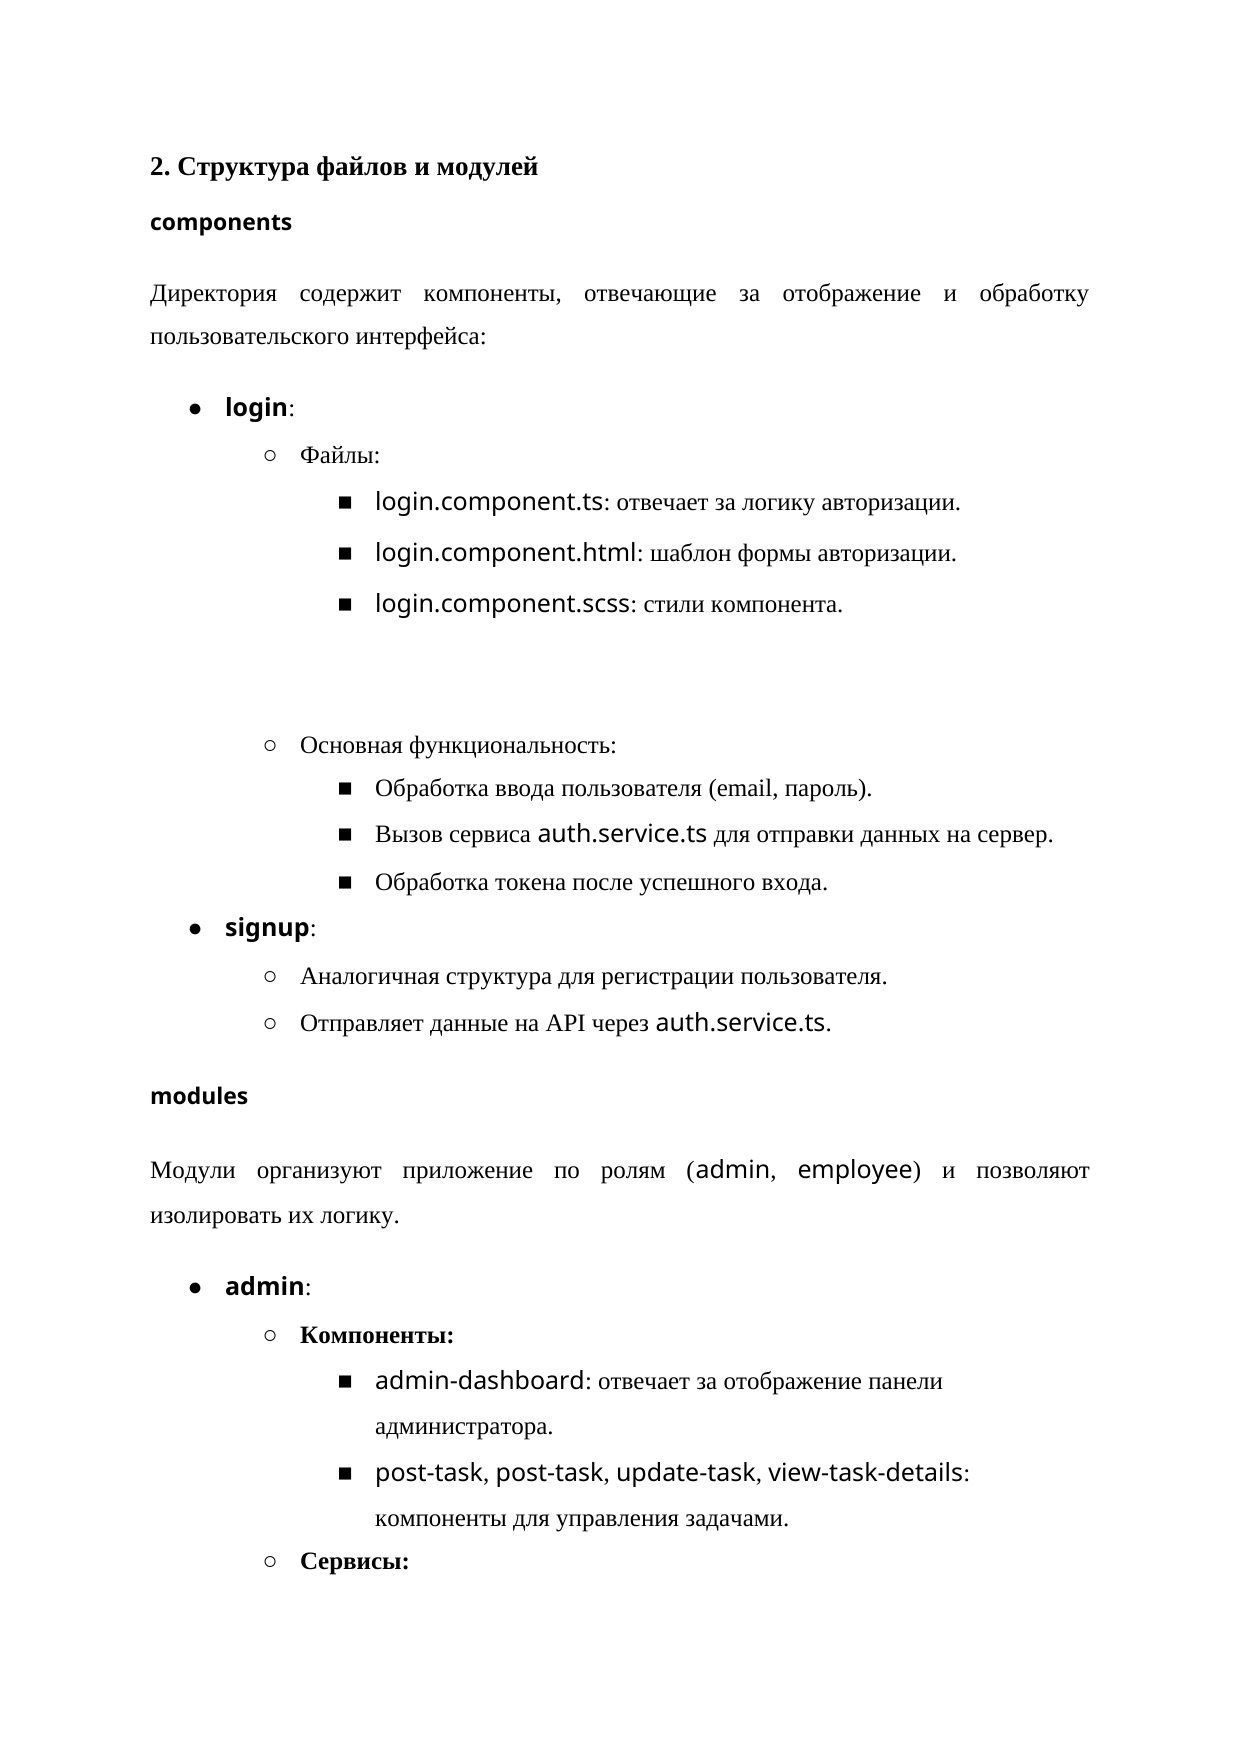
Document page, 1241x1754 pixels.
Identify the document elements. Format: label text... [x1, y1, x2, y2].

list Основная функциональность: [262, 730, 1090, 758]
list login.component.html: шаблон формы авторизации. [337, 534, 1090, 568]
list Сервисы: [262, 1546, 1090, 1575]
list Вызов сервиса auth.service.ts для отправки данных на сервер. [337, 816, 1090, 850]
list signup: [187, 910, 1090, 944]
list Отправляет данные на API через auth.service.ts. [262, 1004, 1090, 1038]
list login: [187, 389, 1090, 423]
list Обработка токена после успешного входа. [337, 867, 1090, 896]
list Обработка ввода пользователя (email, пароль). [337, 773, 1090, 802]
text Модули организуют приложение по ролям (admin, employee) и позволяют изолировать их логику. [150, 1152, 1090, 1229]
list login.component.ts: отвечает за логику авторизации. [337, 483, 1090, 517]
subtitle 2. Структура файлов и модулей [150, 150, 1090, 181]
list login.component.scss: стили компонента. [337, 586, 1090, 619]
text Директория содержит компоненты, отвечающие за отображение и обработку пользовательского интерфейса: [150, 278, 1090, 350]
text components [150, 206, 1090, 237]
list Компоненты: [262, 1320, 1090, 1348]
list Файлы: [262, 440, 1090, 469]
list Аналогичная структура для регистрации пользователя. [262, 961, 1090, 990]
list admin-dashboard: отвечает за отображение панели администратора. [337, 1363, 1090, 1440]
text modules [150, 1080, 1090, 1112]
list post-task, post-task, update-task, view-task-details: компоненты для управления задачами. [337, 1454, 1090, 1532]
list admin: [187, 1269, 1090, 1303]
